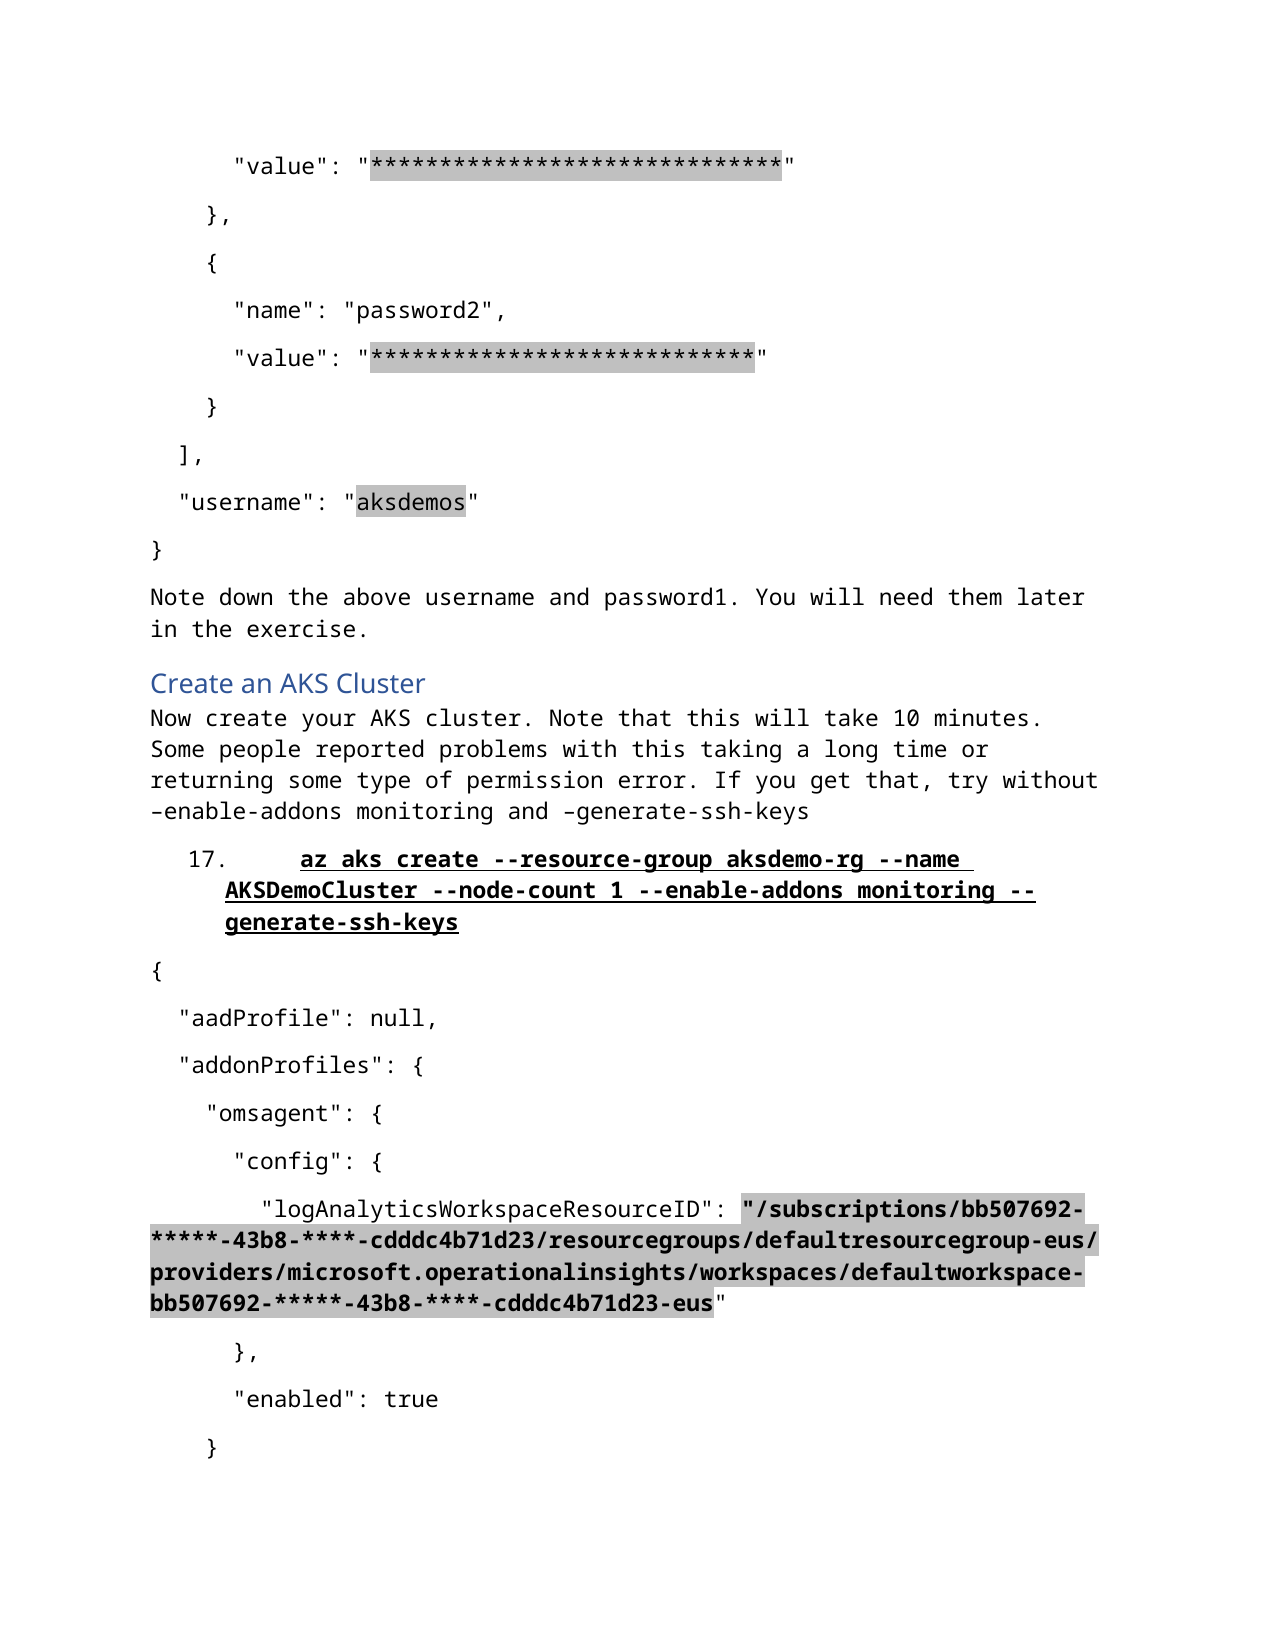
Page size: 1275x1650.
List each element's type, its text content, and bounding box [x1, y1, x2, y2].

list az aks create --resource-group aksdemo-rg --name AKSDemoCluster --node-count 1 --enable-addons monitoring --generate-ssh-keys [187, 843, 1125, 937]
text "logAnalyticsWorkspaceResourceID": "/subscriptions/bb507692-*****-43b8-****-cdddc4b71d23/resourcegroups/defaultresourcegroup-eus/providers/microsoft.operationalinsights/workspaces/defaultworkspace-bb507692-*****-43b8-****-cdddc4b71d23-eus" [150, 1193, 1125, 1318]
text "value": "******************************" [150, 150, 1125, 181]
text Note down the above username and password1. You will need them later in the exercise. [150, 581, 1125, 644]
text "name": "password2", [150, 294, 1125, 325]
text "addonProfiles": { [150, 1049, 1125, 1081]
text }, [150, 198, 1125, 229]
subtitle Create an AKS Cluster [150, 664, 1125, 701]
text } [150, 533, 1125, 564]
text "username": "aksdemos" [150, 485, 1125, 517]
text { [150, 953, 1125, 985]
text "config": { [150, 1145, 1125, 1176]
text } [150, 389, 1125, 421]
text { [150, 246, 1125, 277]
text } [150, 1431, 1125, 1462]
text "aadProfile": null, [150, 1001, 1125, 1033]
text Now create your AKS cluster. Note that this will take 10 minutes. Some people reported problems with this taking a long time or returning some type of permission error. If you get that, try without –enable-addons monitoring and –generate-ssh-keys [150, 701, 1125, 826]
text "omsagent": { [150, 1097, 1125, 1128]
text "value": "****************************" [150, 342, 1125, 373]
text ], [150, 437, 1125, 469]
text "enabled": true [150, 1383, 1125, 1414]
text }, [150, 1335, 1125, 1366]
